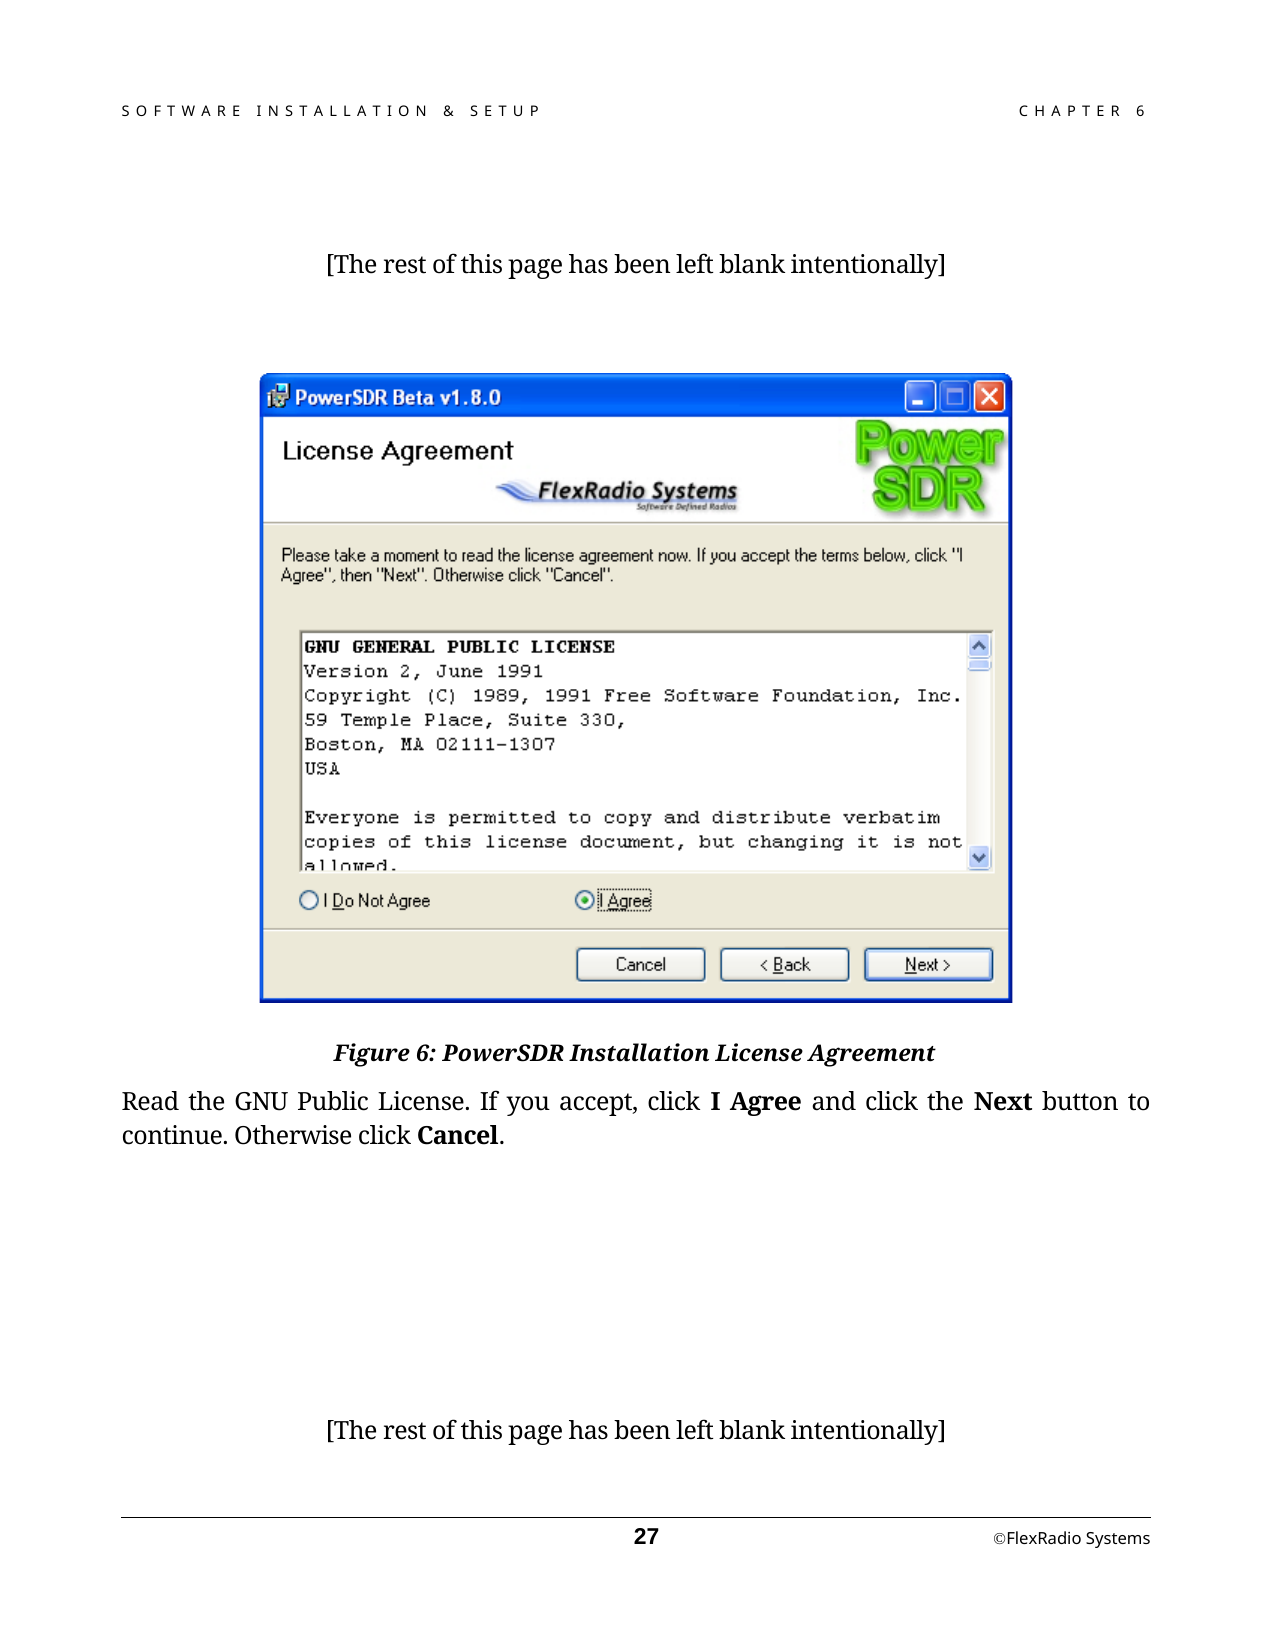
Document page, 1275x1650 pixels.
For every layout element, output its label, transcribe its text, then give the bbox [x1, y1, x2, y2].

text [The rest of this page has been left blank intentionally] [121, 1413, 1151, 1447]
picture [259, 373, 1013, 1003]
text Figure 6: PowerSDR Installation License Agreement [121, 1037, 1151, 1068]
text Read the GNU Public License. If you accept, click I Agree and click the Next button to continue. Otherwise click Cancel. [121, 1083, 1151, 1152]
text [The rest of this page has been left blank intentionally] [121, 247, 1151, 281]
